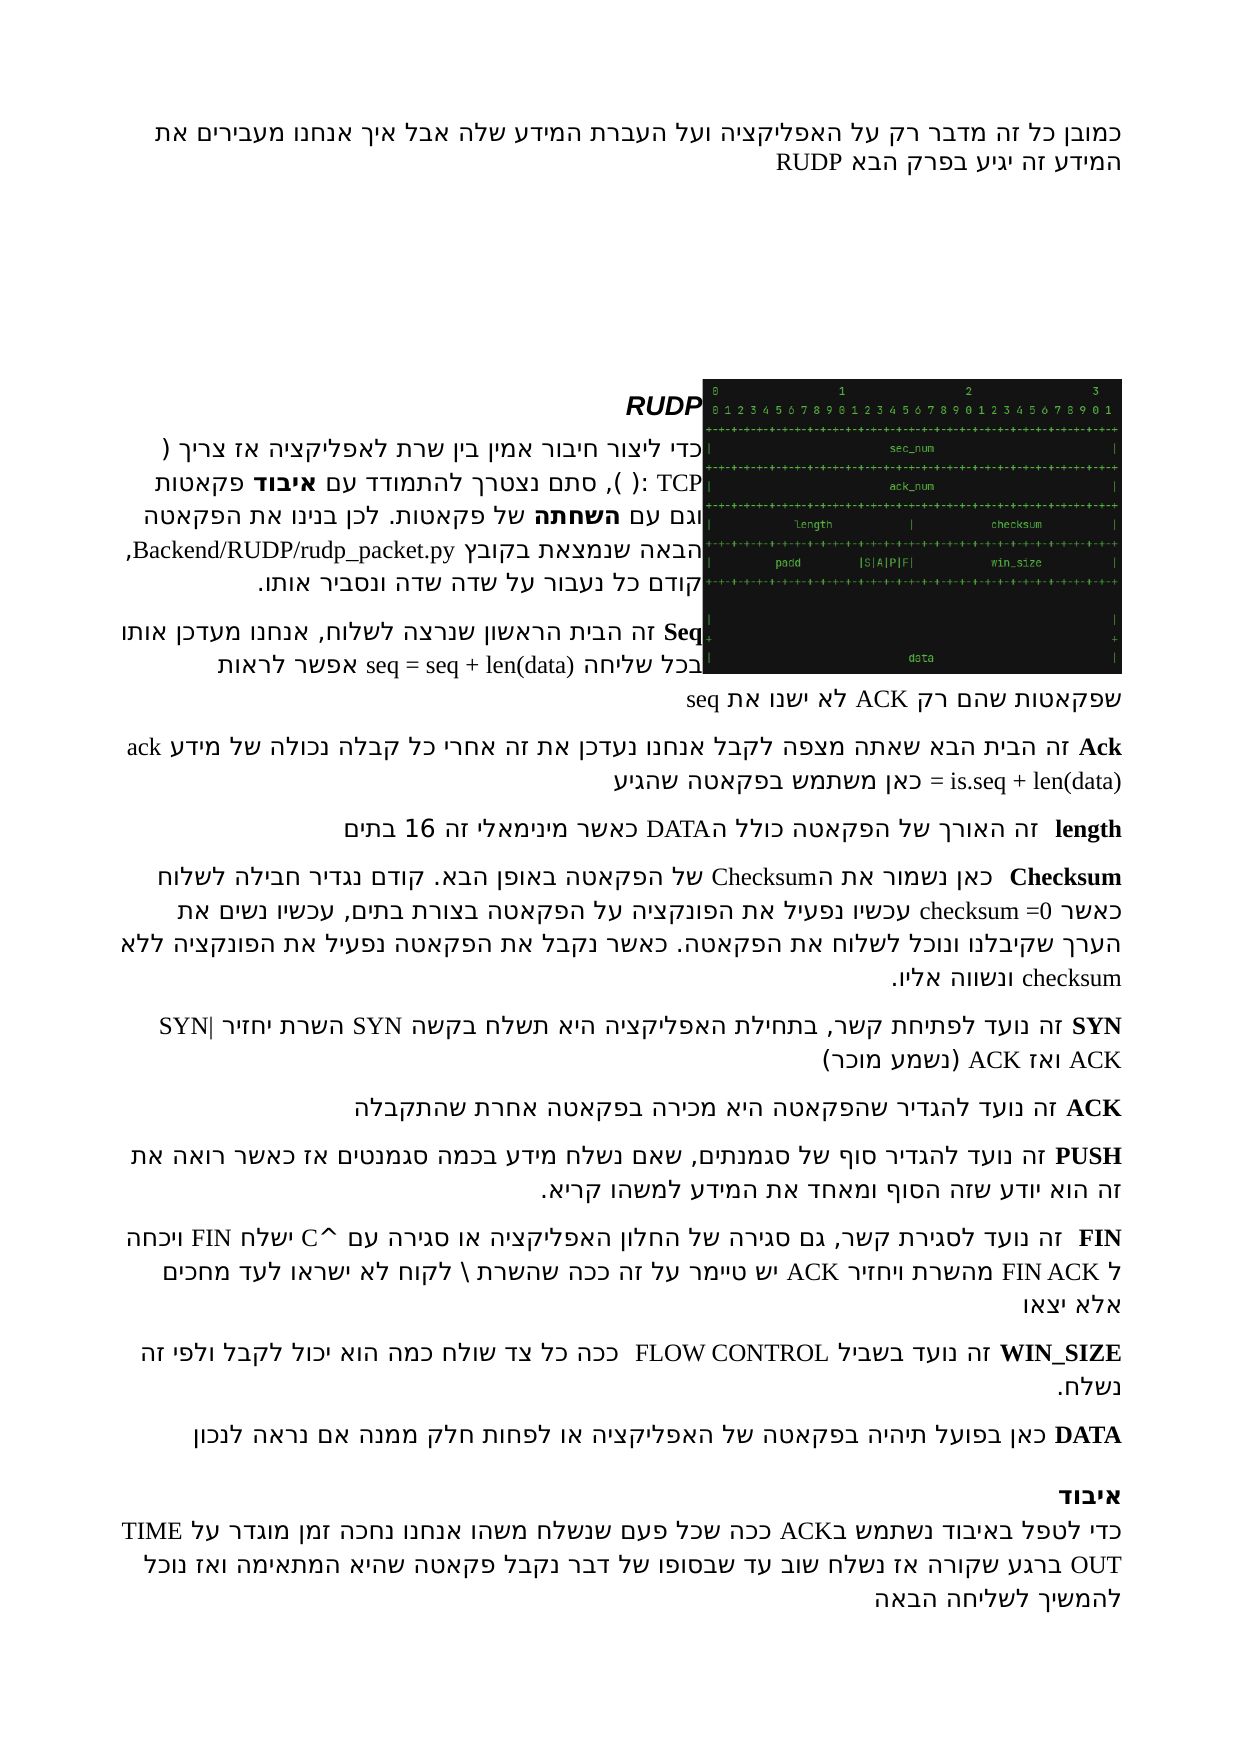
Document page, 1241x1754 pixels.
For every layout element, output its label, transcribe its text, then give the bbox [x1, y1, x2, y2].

text Seq זה הבית הראשון שנרצה לשלוח, אנחנו מעדכן אותו בכל שליחה seq = seq + len(data) אפשר לראות שפקאטות שהם רק ACK לא ישנו את seq [118, 617, 1122, 713]
text Ack זה הבית הבא שאתה מצפה לקבל אנחנו נעדכן את זה אחרי כל קבלה נכולה של מידע ack = is.seq + len(data) כאן משתמש בפקאטה שהגיע [118, 732, 1122, 795]
subtitle RUDP [118, 390, 702, 422]
text Checksum כאן נשמור את הChecksum של הפקאטה באופן הבא. קודם נגדיר חבילה לשלוח כאשר checksum =0 עכשיו נפעיל את הפונקציה על הפקאטה בצורת בתים, עכשיו נשים את הערך שקיבלנו ונוכל לשלוח את הפקאטה. כאשר נקבל את הפקאטה נפעיל את הפונקציה ללא checksum ונשווה אליו. [118, 862, 1122, 992]
text SYN זה נועד לפתיחת קשר, בתחילת האפליקציה היא תשלח בקשה SYN השרת יחזיר SYN|ACK ואז ACK (נשמע מוכר) [118, 1011, 1122, 1074]
subtitle איבוד [118, 1481, 1122, 1510]
text כדי לטפל באיבוד נשתמש בACK ככה שכל פעם שנשלח משהו אנחנו נחכה זמן מוגדר על TIME OUT ברגע שקורה אז נשלח שוב עד שבסופו של דבר נקבל פקאטה שהיא המתאימה ואז נוכל להמשיך לשליחה הבאה [118, 1516, 1122, 1613]
text length זה האורך של הפקאטה כולל הDATA כאשר מינימאלי זה 16 בתים [118, 814, 1122, 843]
text PUSH זה נועד להגדיר סוף של סגמנתים, שאם נשלח מידע בכמה סגמנטים אז כאשר רואה את זה הוא יודע שזה הסוף ומאחד את המידע למשהו קריא. [118, 1141, 1122, 1204]
text כדי ליצור חיבור אמין בין שרת לאפליקציה אז צריך (TCP :( ), סתם נצטרך להתמודד עם איבוד פקאטות וגם עם השחתה של פקאטות. לכן בנינו את הפקאטה הבאה שנמצאת בקובץ Backend/RUDP/rudp_packet.py,קודם כל נעבור על שדה שדה ונסביר אותו. [118, 434, 702, 598]
text WIN_SIZE זה נועד בשביל FLOW CONTROL ככה כל צד שולח כמה הוא יכול לקבל ולפי זה נשלח. [118, 1338, 1122, 1401]
text כמובן כל זה מדבר רק על האפליקציה ועל העברת המידע שלה אבל איך אנחנו מעבירים את המידע זה יגיע בפרק הבא RUDP [118, 118, 1122, 177]
text FIN זה נועד לסגירת קשר, גם סגירה של החלון האפליקציה או סגירה עם ^C ישלח FIN ויכחה ל FIN ACK מהשרת ויחזיר ACK יש טיימר על זה ככה שהשרת \ לקוח לא ישראו לעד מחכים אלא יצאו [118, 1223, 1122, 1319]
picture [702, 379, 1122, 674]
text DATA כאן בפועל תיהיה בפקאטה של האפליקציה או לפחות חלק ממנה אם נראה לנכון [118, 1420, 1122, 1449]
text ACK זה נועד להגדיר שהפקאטה היא מכירה בפקאטה אחרת שהתקבלה [118, 1093, 1122, 1122]
